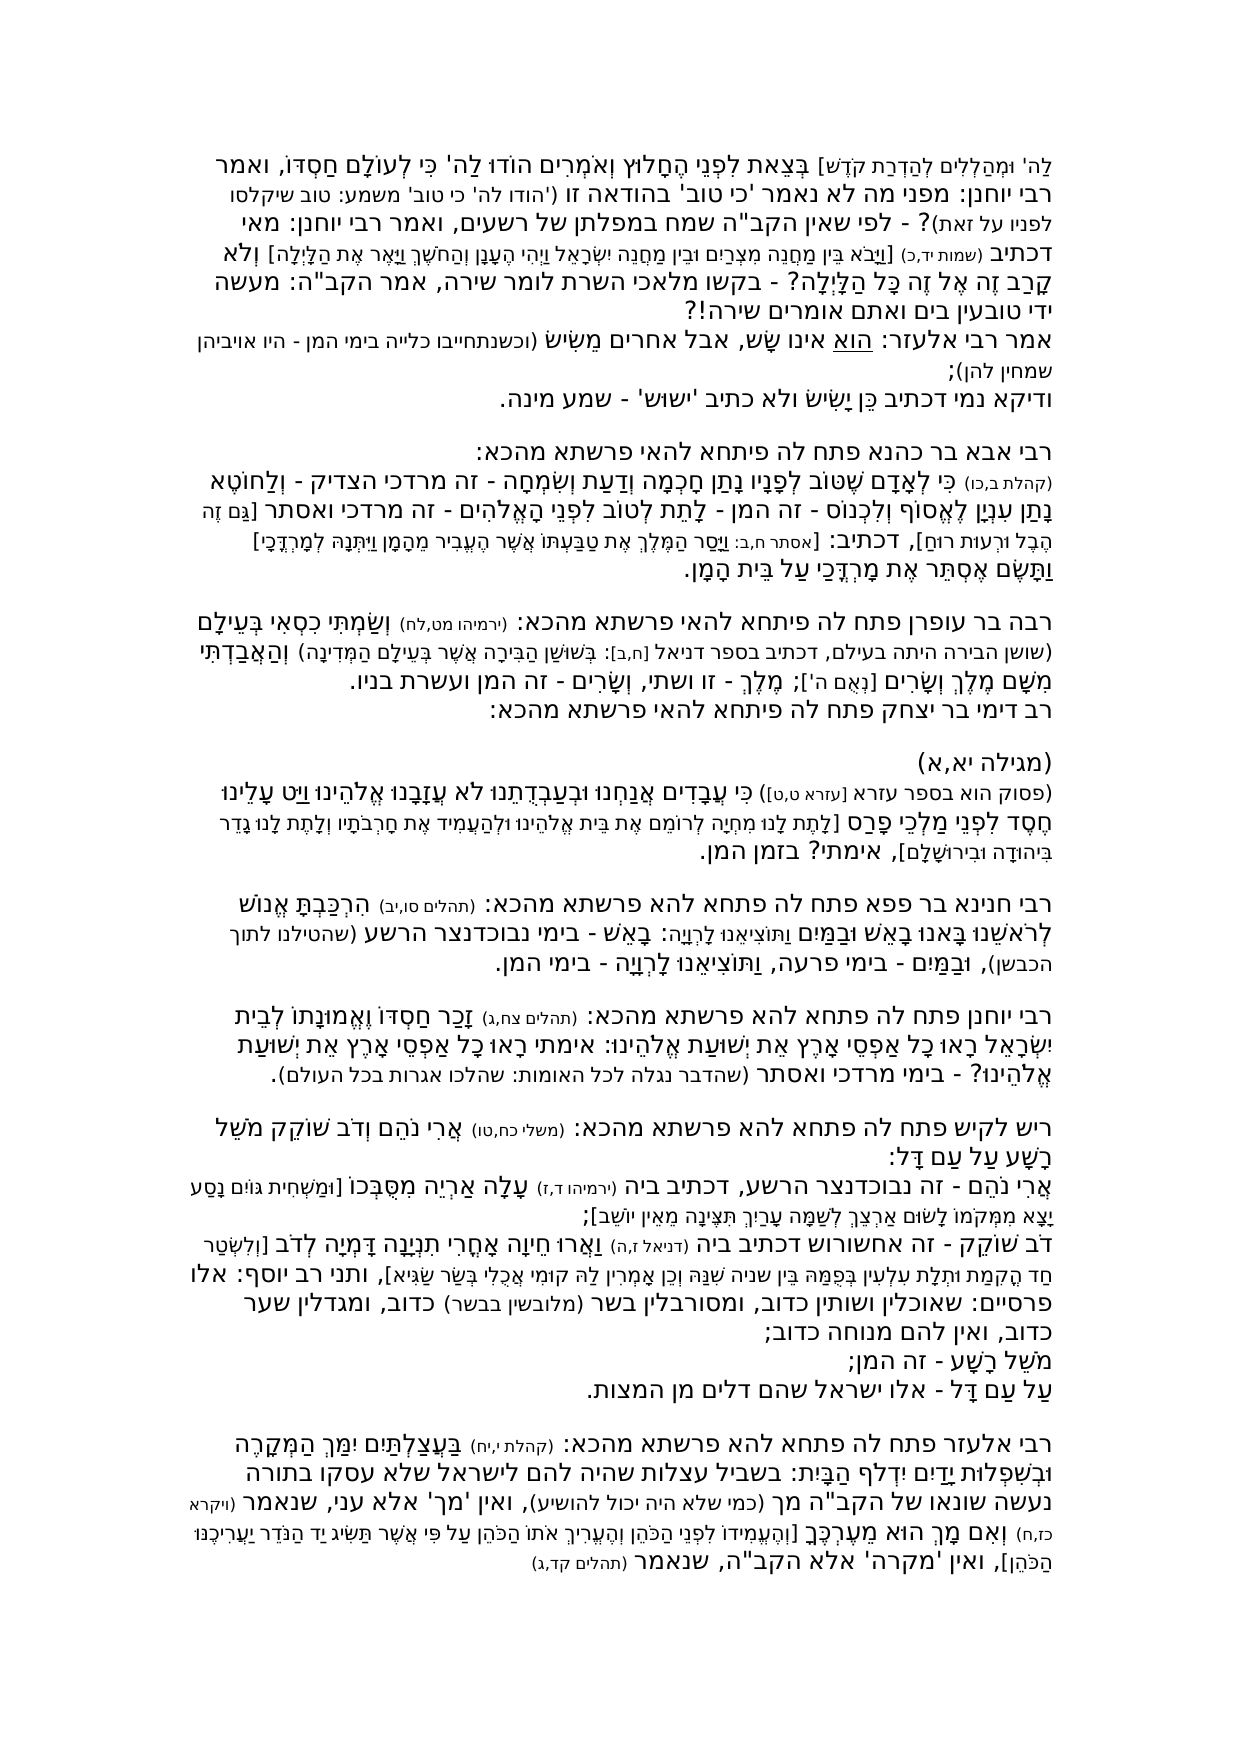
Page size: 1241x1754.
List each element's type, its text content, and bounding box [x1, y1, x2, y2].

text מֹשֵׁל רָשָׁע - זה המן; [187, 1346, 1053, 1376]
text אֲרִי נֹהֵם - זה נבוכדנצר הרשע, דכתיב ביה (ירמיהו ד,ז) עָלָה אַרְיֵה מִסֻּבְּכוֹ [וּמַשְׁחִית גּוֹיִם נָסַע יָצָא מִמְּקֹמוֹ לָשׂוּם אַרְצֵךְ לְשַׁמָּה עָרַיִךְ תִּצֶּינָה מֵאֵין יוֹשֵׁב]; [187, 1171, 1053, 1229]
text רבי אבא בר כהנא פתח לה פיתחא להאי פרשתא מהכא: [187, 437, 1053, 466]
text דֹב שׁוֹקֵק - זה אחשורוש דכתיב ביה (דניאל ז,ה) וַאֲרוּ חֵיוָה אָחֳרִי תִנְיָנָה דָּמְיָה לְדֹב [וְלִשְׂטַר חַד הֳקִמַת וּתְלָת עִלְעִין בְּפֻמַּהּ בֵּין שניה שִׁנַּהּ וְכֵן אָמְרִין לַהּ קוּמִי אֲכֻלִי בְּשַׂר שַׂגִּיא], ותני רב יוסף: אלו פרסיים: שאוכלין ושותין כדוב, ומסורבלין בשר (מלובשין בבשר) כדוב, ומגדלין שער כדוב, ואין להם מנוחה כדוב; [187, 1229, 1053, 1346]
text (מגילה יא,א) [187, 748, 1053, 777]
text רבי חנינא בר פפא פתח לה פתחא להא פרשתא מהכא: (תהלים סו,יב) הִרְכַּבְתָּ אֱנוֹשׁ לְרֹאשֵׁנוּ בָּאנוּ בָאֵשׁ וּבַמַּיִם וַתּוֹצִיאֵנוּ לָרְוָיָה: בָאֵשׁ - בימי נבוכדנצר הרשע (שהטילנו לתוך הכבשן), וּבַמַּיִם - בימי פרעה, וַתּוֹצִיאֵנוּ לָרְוָיָה - בימי המן. [187, 889, 1053, 977]
text רבי יוחנן פתח לה פתחא להא פרשתא מהכא: (תהלים צח,ג) זָכַר חַסְדּוֹ וֶאֱמוּנָתוֹ לְבֵית יִשְׂרָאֵל רָאוּ כָל אַפְסֵי אָרֶץ אֵת יְשׁוּעַת אֱלֹהֵינוּ: אימתי רָאוּ כָל אַפְסֵי אָרֶץ אֵת יְשׁוּעַת אֱלֹהֵינוּ? - בימי מרדכי ואסתר (שהדבר נגלה לכל האומות: שהלכו אגרות בכל העולם). [187, 1001, 1053, 1089]
text ריש לקיש פתח לה פתחא להא פרשתא מהכא: (משלי כח,טו) אֲרִי נֹהֵם וְדֹב שׁוֹקֵק מֹשֵׁל רָשָׁע עַל עַם דָּל: [187, 1113, 1053, 1171]
text ודיקא נמי דכתיב כֵּן יָשִׂישׂ ולא כתיב 'ישוּש' - שמע מינה. [187, 384, 1053, 413]
text (קהלת ב,כו) כִּי לְאָדָם שֶׁטּוֹב לְפָנָיו נָתַן חָכְמָה וְדַעַת וְשִׂמְחָה - זה מרדכי הצדיק - וְלַחוֹטֶא נָתַן עִנְיָן לֶאֱסוֹף וְלִכְנוֹס - זה המן - לָתֵת לְטוֹב לִפְנֵי הָאֱלֹהִים - זה מרדכי ואסתר [גַּם זֶה הֶבֶל וּרְעוּת רוּחַ], דכתיב: [אסתר ח,ב: וַיָּסַר הַמֶּלֶךְ אֶת טַבַּעְתּוֹ אֲשֶׁר הֶעֱבִיר מֵהָמָן וַיִּתְּנָהּ לְמָרְדֳּכָי] וַתָּשֶׂם אֶסְתֵּר אֶת מָרְדֳּכַי עַל בֵּית הָמָן. [187, 466, 1053, 583]
text אמר רבי אלעזר: הוא אינו שָׂש, אבל אחרים מֵשִׂישׂ (וכשנתחייבו כלייה בימי המן - היו אויביהן שמחין להן); [187, 326, 1053, 384]
text רב דימי בר יצחק פתח לה פיתחא להאי פרשתא מהכא: [187, 695, 1053, 724]
text לַה' וּמְהַלְלִים לְהַדְרַת קֹדֶשׁ] בְּצֵאת לִפְנֵי הֶחָלוּץ וְאֹמְרִים הוֹדוּ לַה' כִּי לְעוֹלָם חַסְדּוֹ, ואמר רבי יוחנן: מפני מה לא נאמר 'כי טוב' בהודאה זו ('הודו לה' כי טוב' משמע: טוב שיקלסו לפניו על זאת)? - לפי שאין הקב"ה שמח במפלתן של רשעים, ואמר רבי יוחנן: מאי דכתיב (שמות יד,כ) [וַיָּבֹא בֵּין מַחֲנֵה מִצְרַיִם וּבֵין מַחֲנֵה יִשְׂרָאֵל וַיְהִי הֶעָנָן וְהַחֹשֶׁךְ וַיָּאֶר אֶת הַלָּיְלָה] וְלֹא קָרַב זֶה אֶל זֶה כָּל הַלָּיְלָה? - בקשו מלאכי השרת לומר שירה, אמר הקב"ה: מעשה ידי טובעין בים ואתם אומרים שירה!? [187, 150, 1053, 326]
text רבי אלעזר פתח לה פתחא להא פרשתא מהכא: (קהלת י,יח) בַּעֲצַלְתַּיִם יִמַּךְ הַמְּקָרֶה וּבְשִׁפְלוּת יָדַיִם יִדְלֹף הַבָּיִת: בשביל עצלות שהיה להם לישראל שלא עסקו בתורה נעשה שונאו של הקב"ה מך (כמי שלא היה יכול להושיע), ואין 'מך' אלא עני, שנאמר (ויקרא כז,ח) וְאִם מָךְ הוּא מֵעֶרְכֶּךָ [וְהֶעֱמִידוֹ לִפְנֵי הַכֹּהֵן וְהֶעֱרִיךְ אֹתוֹ הַכֹּהֵן עַל פִּי אֲשֶׁר תַּשִּׂיג יַד הַנֹּדֵר יַעֲרִיכֶנּוּ הַכֹּהֵן], ואין 'מקרה' אלא הקב"ה, שנאמר (תהלים קד,ג) [187, 1429, 1053, 1575]
text רבה בר עופרן פתח לה פיתחא להאי פרשתא מהכא: (ירמיהו מט,לח) וְשַׂמְתִּי כִסְאִי בְּעֵילָם (שושן הבירה היתה בעילם, דכתיב בספר דניאל [ח,ב]: בְּשׁוּשַׁן הַבִּירָה אֲשֶׁר בְּעֵילָם הַמְּדִינָה) וְהַאֲבַדְתִּי מִשָּׁם מֶלֶךְ וְשָׂרִים [נְאֻם ה']; מֶלֶךְ - זו ושתי, וְשָׂרִים - זה המן ועשרת בניו. [187, 607, 1053, 695]
text עַל עַם דָּל - אלו ישראל שהם דלים מן המצות. [187, 1376, 1053, 1405]
text (פסוק הוא בספר עזרא [עזרא ט,ט]) כִּי עֲבָדִים אֲנַחְנוּ וּבְעַבְדֻתֵנוּ לֹא עֲזָבָנוּ אֱלֹהֵינוּ וַיַּט עָלֵינוּ חֶסֶד לִפְנֵי מַלְכֵי פָרַס [לָתֶת לָנוּ מִחְיָה לְרוֹמֵם אֶת בֵּית אֱלֹהֵינוּ וּלְהַעֲמִיד אֶת חָרְבֹתָיו וְלָתֶת לָנוּ גָדֵר בִּיהוּדָה וּבִירוּשָׁלִָם], אימתי? בזמן המן. [187, 777, 1053, 865]
